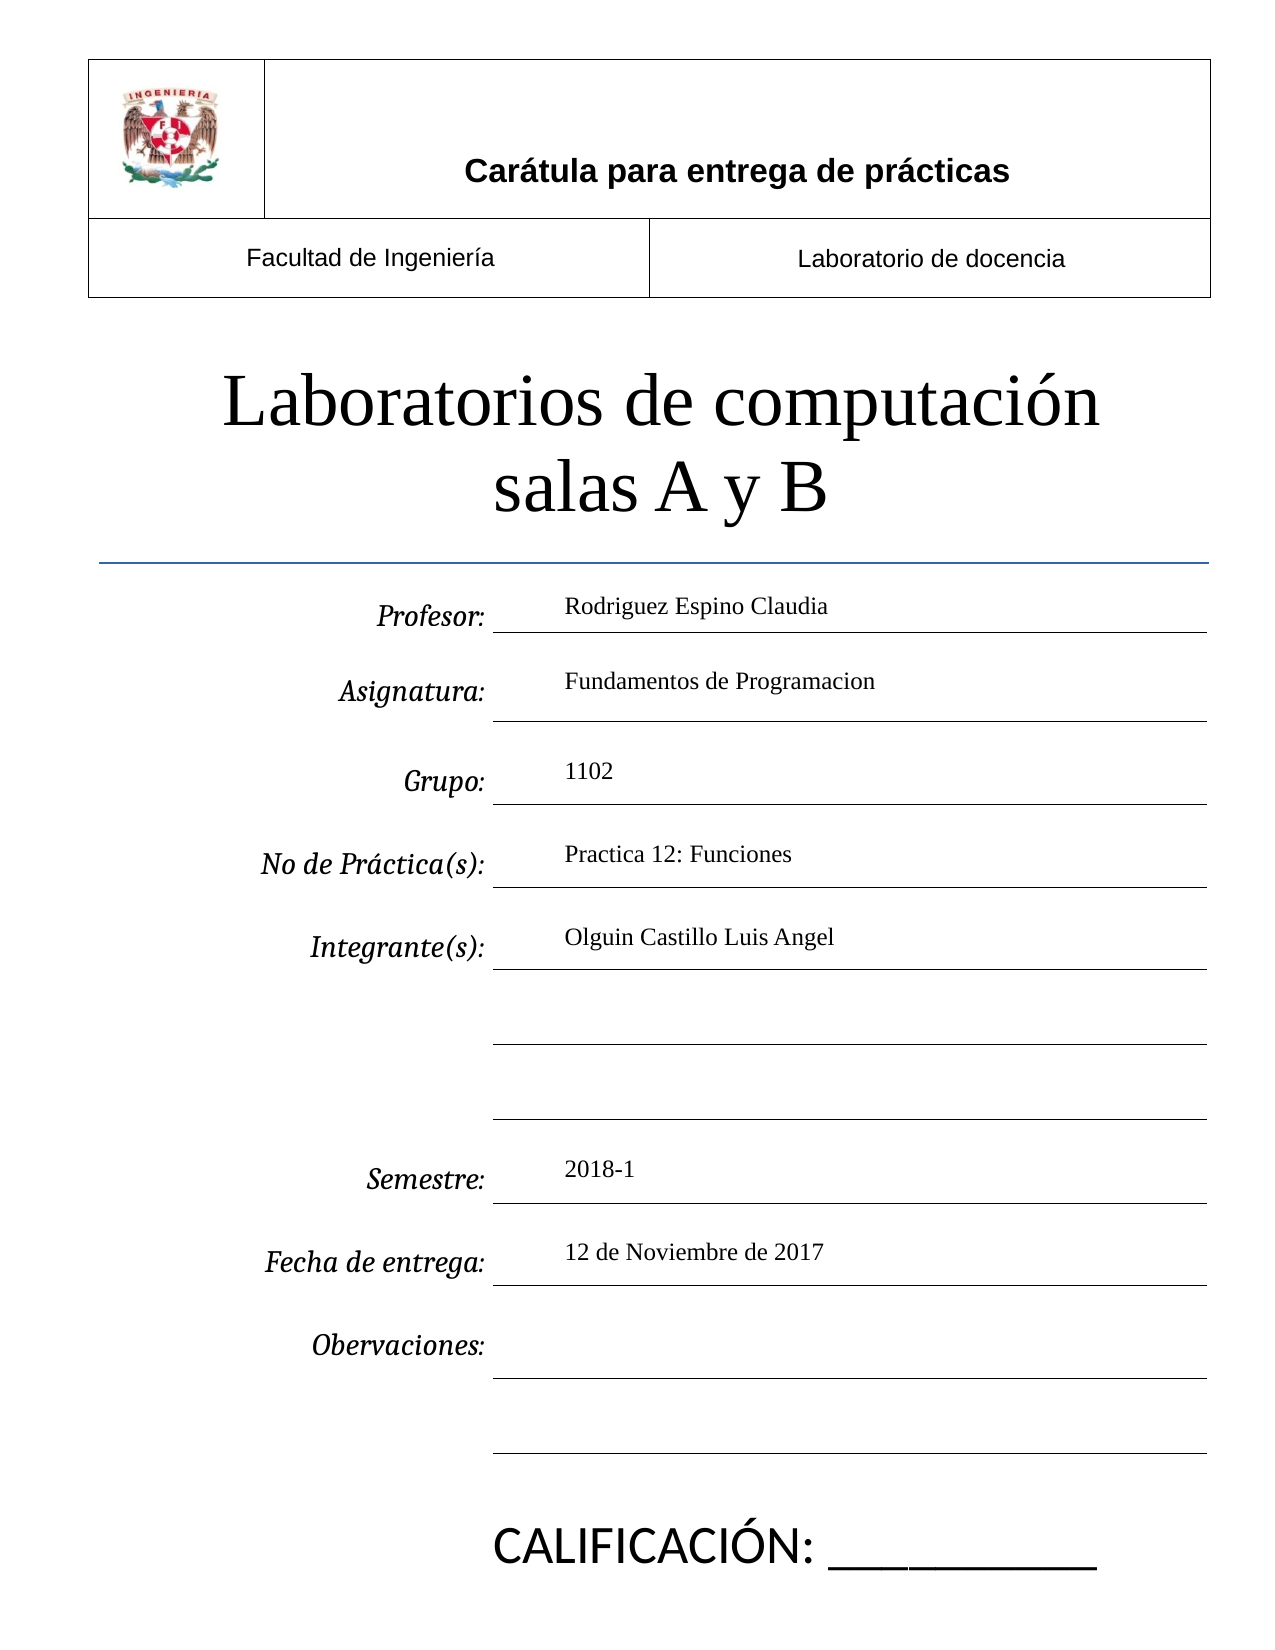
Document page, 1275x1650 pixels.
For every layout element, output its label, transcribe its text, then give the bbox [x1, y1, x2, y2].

table_cell 12 de Noviembre de 2017 [493, 1204, 1207, 1285]
table_cell [118, 969, 493, 1044]
table_cell 2018-1 [493, 1120, 1207, 1202]
table_header Profesor: [118, 564, 493, 631]
table_cell Semestre: [118, 1119, 493, 1202]
table_cell [493, 1045, 1207, 1119]
table_cell Practica 12: Funciones [493, 805, 1207, 887]
table_cell Asignatura: [118, 631, 493, 721]
table_cell No de Práctica(s): [118, 804, 493, 887]
table_cell [493, 1379, 1207, 1453]
table_cell 1102 [493, 722, 1207, 804]
table_cell [493, 970, 1207, 1044]
table_cell Fecha de entrega: [118, 1203, 493, 1285]
table_header [89, 60, 264, 217]
table_cell [118, 1044, 493, 1119]
table_header Carátula para entrega de prácticas [265, 60, 1210, 217]
table_cell Grupo: [118, 721, 493, 804]
table_cell Olguin Castillo Luis Angel [493, 888, 1207, 969]
table_header Rodriguez Espino Claudia [493, 564, 1207, 631]
text salas A y B [118, 441, 1205, 528]
table_cell [118, 1378, 493, 1453]
table_cell Fundamentos de Programacion [493, 633, 1207, 721]
text Laboratorios de computación [118, 355, 1205, 441]
table_cell Integrante(s): [118, 887, 493, 969]
table_cell Laboratorio de docencia [650, 219, 1210, 297]
text CALIFICACIÓN: __________ [118, 1511, 1205, 1577]
table_cell Obervaciones: [118, 1285, 493, 1378]
table_header [493, 556, 1207, 562]
table_cell [493, 1286, 1207, 1378]
table_cell Facultad de Ingeniería [89, 219, 649, 297]
table_header [118, 556, 493, 562]
